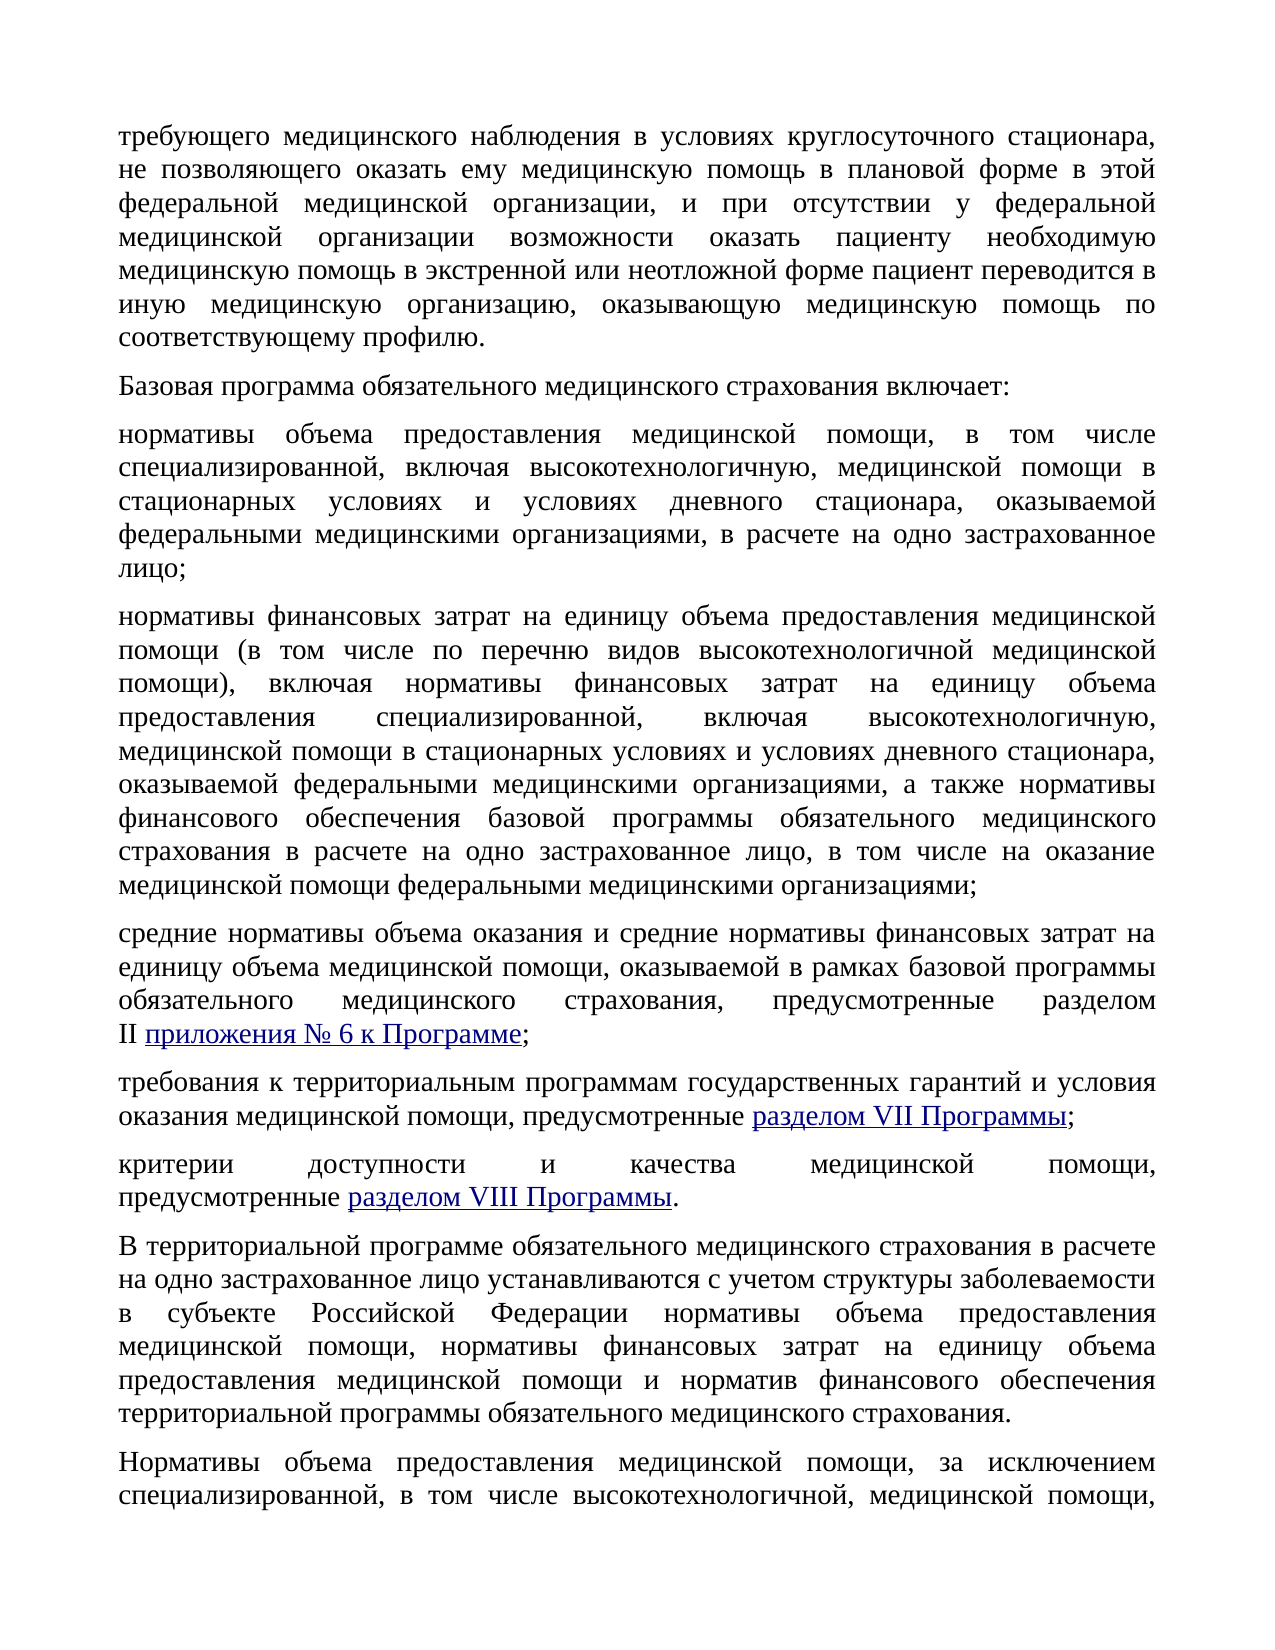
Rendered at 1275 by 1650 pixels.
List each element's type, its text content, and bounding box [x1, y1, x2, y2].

text Базовая программа обязательного медицинского страхования включает: [118, 368, 1157, 401]
text требующего медицинского наблюдения в условиях круглосуточного стационара, не позволяющего оказать ему медицинскую помощь в плановой форме в этой федеральной медицинской организации, и при отсутствии у федеральной медицинской организации возможности оказать пациенту необходимую медицинскую помощь в экстренной или неотложной форме пациент переводится в иную медицинскую организацию, оказывающую медицинскую помощь по соответствующему профилю. [118, 118, 1157, 353]
text нормативы финансовых затрат на единицу объема предоставления медицинской помощи (в том числе по перечню видов высокотехнологичной медицинской помощи), включая нормативы финансовых затрат на единицу объема предоставления специализированной, включая высокотехнологичную, медицинской помощи в стационарных условиях и условиях дневного стационара, оказываемой федеральными медицинскими организациями, а также нормативы финансового обеспечения базовой программы обязательного медицинского страхования в расчете на одно застрахованное лицо, в том числе на оказание медицинской помощи федеральными медицинскими организациями; [118, 598, 1157, 900]
text требования к территориальным программам государственных гарантий и условия оказания медицинской помощи, предусмотренные разделом VII Программы; [118, 1064, 1157, 1131]
text нормативы объема предоставления медицинской помощи, в том числе специализированной, включая высокотехнологичную, медицинской помощи в стационарных условиях и условиях дневного стационара, оказываемой федеральными медицинскими организациями, в расчете на одно застрахованное лицо; [118, 416, 1157, 584]
text В территориальной программе обязательного медицинского страхования в расчете на одно застрахованное лицо устанавливаются с учетом структуры заболеваемости в субъекте Российской Федерации нормативы объема предоставления медицинской помощи, нормативы финансовых затрат на единицу объема предоставления медицинской помощи и норматив финансового обеспечения территориальной программы обязательного медицинского страхования. [118, 1228, 1157, 1429]
text средние нормативы объема оказания и средние нормативы финансовых затрат на единицу объема медицинской помощи, оказываемой в рамках базовой программы обязательного медицинского страхования, предусмотренные разделом II приложения № 6 к Программе; [118, 915, 1157, 1049]
text критерии доступности и качества медицинской помощи, предусмотренные разделом VIII Программы. [118, 1146, 1157, 1213]
text Нормативы объема предоставления медицинской помощи, за исключением специализированной, в том числе высокотехнологичной, медицинской помощи, [118, 1444, 1157, 1511]
